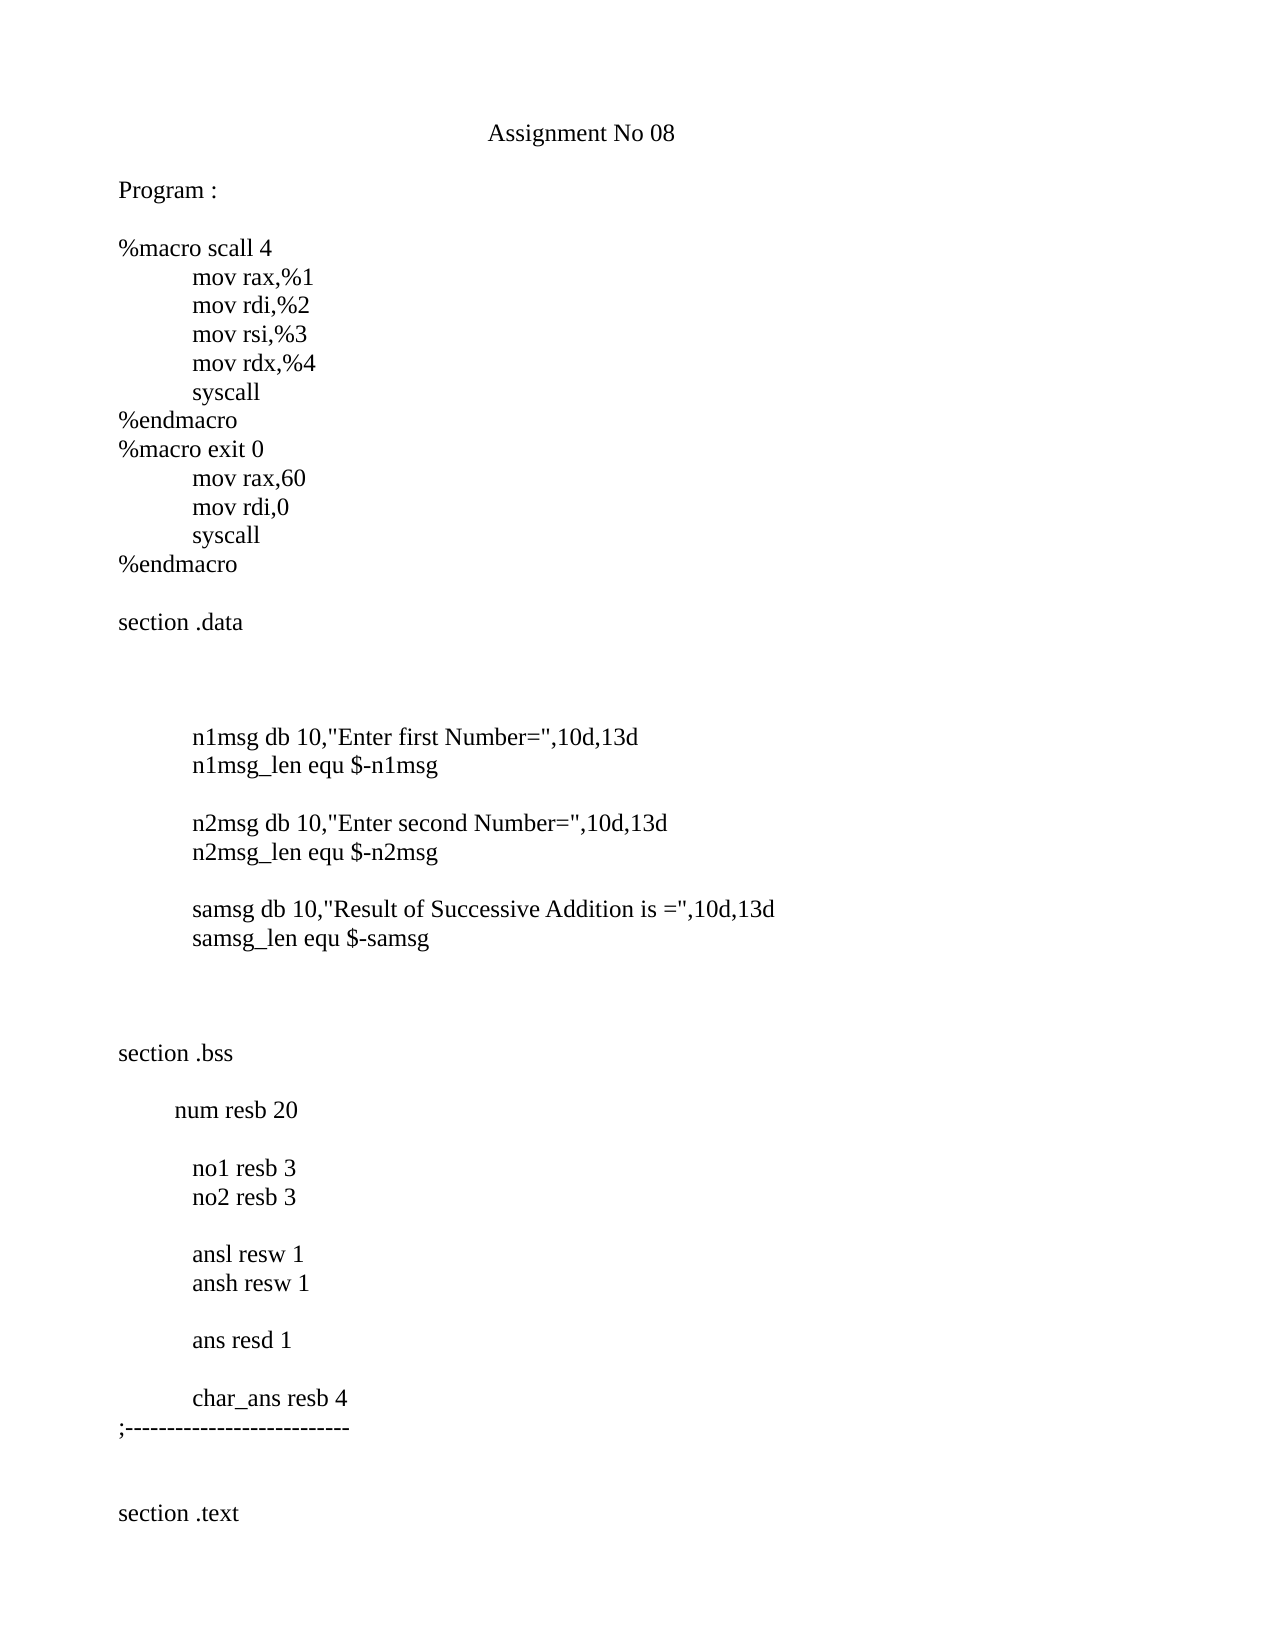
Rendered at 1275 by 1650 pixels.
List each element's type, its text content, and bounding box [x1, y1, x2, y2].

text %macro scall 4 [118, 233, 1157, 262]
text no1 resb 3 [118, 1153, 1157, 1182]
text num resb 20 [118, 1096, 1157, 1124]
text Assignment No 08 [118, 118, 1157, 147]
text mov rdx,%4 [118, 348, 1157, 377]
text samsg db 10,"Result of Successive Addition is =",10d,13d [118, 894, 1157, 923]
text syscall [118, 521, 1157, 549]
text Program : [118, 176, 1157, 204]
text mov rax,60 [118, 463, 1157, 492]
text no2 resb 3 [118, 1182, 1157, 1211]
text n1msg_len equ $-n1msg [118, 751, 1157, 779]
text mov rdi,%2 [118, 291, 1157, 319]
text ansh resw 1 [118, 1268, 1157, 1297]
text ansl resw 1 [118, 1239, 1157, 1268]
text section .text [118, 1498, 1157, 1527]
text n2msg db 10,"Enter second Number=",10d,13d [118, 808, 1157, 837]
text n1msg db 10,"Enter first Number=",10d,13d [118, 722, 1157, 751]
text %macro exit 0 [118, 434, 1157, 463]
text mov rdi,0 [118, 492, 1157, 521]
text ;--------------------------- [118, 1412, 1157, 1441]
text ans resd 1 [118, 1326, 1157, 1354]
text samsg_len equ $-samsg [118, 923, 1157, 952]
text mov rsi,%3 [118, 319, 1157, 348]
text section .data [118, 607, 1157, 636]
text %endmacro [118, 406, 1157, 434]
text char_ans resb 4 [118, 1383, 1157, 1412]
text section .bss [118, 1038, 1157, 1067]
text n2msg_len equ $-n2msg [118, 837, 1157, 866]
text syscall [118, 377, 1157, 406]
text mov rax,%1 [118, 262, 1157, 291]
text %endmacro [118, 549, 1157, 578]
